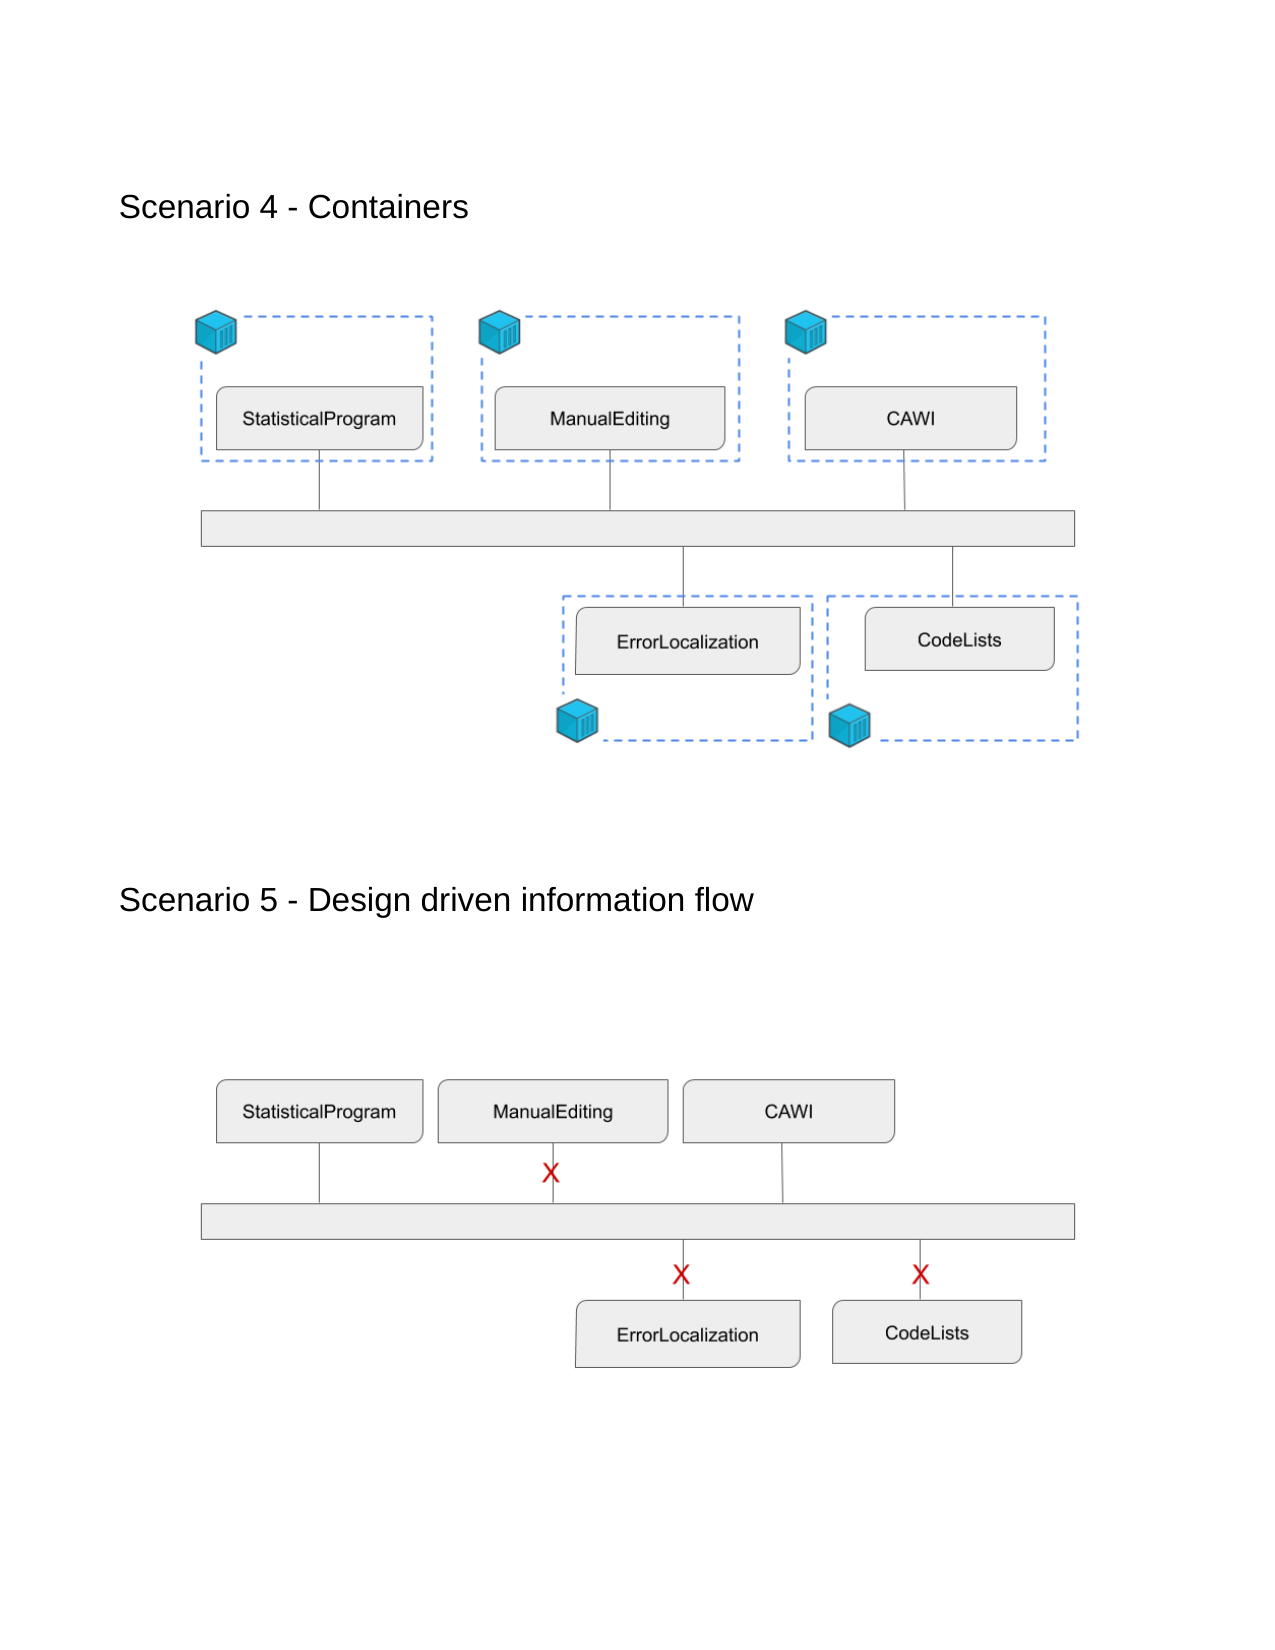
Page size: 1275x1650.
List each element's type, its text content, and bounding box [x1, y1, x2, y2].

subtitle Scenario 5 - Design driven information flow [119, 880, 1125, 918]
picture [150, 251, 1125, 799]
subtitle Scenario 4 - Containers [119, 187, 1125, 226]
picture [150, 943, 1125, 1492]
